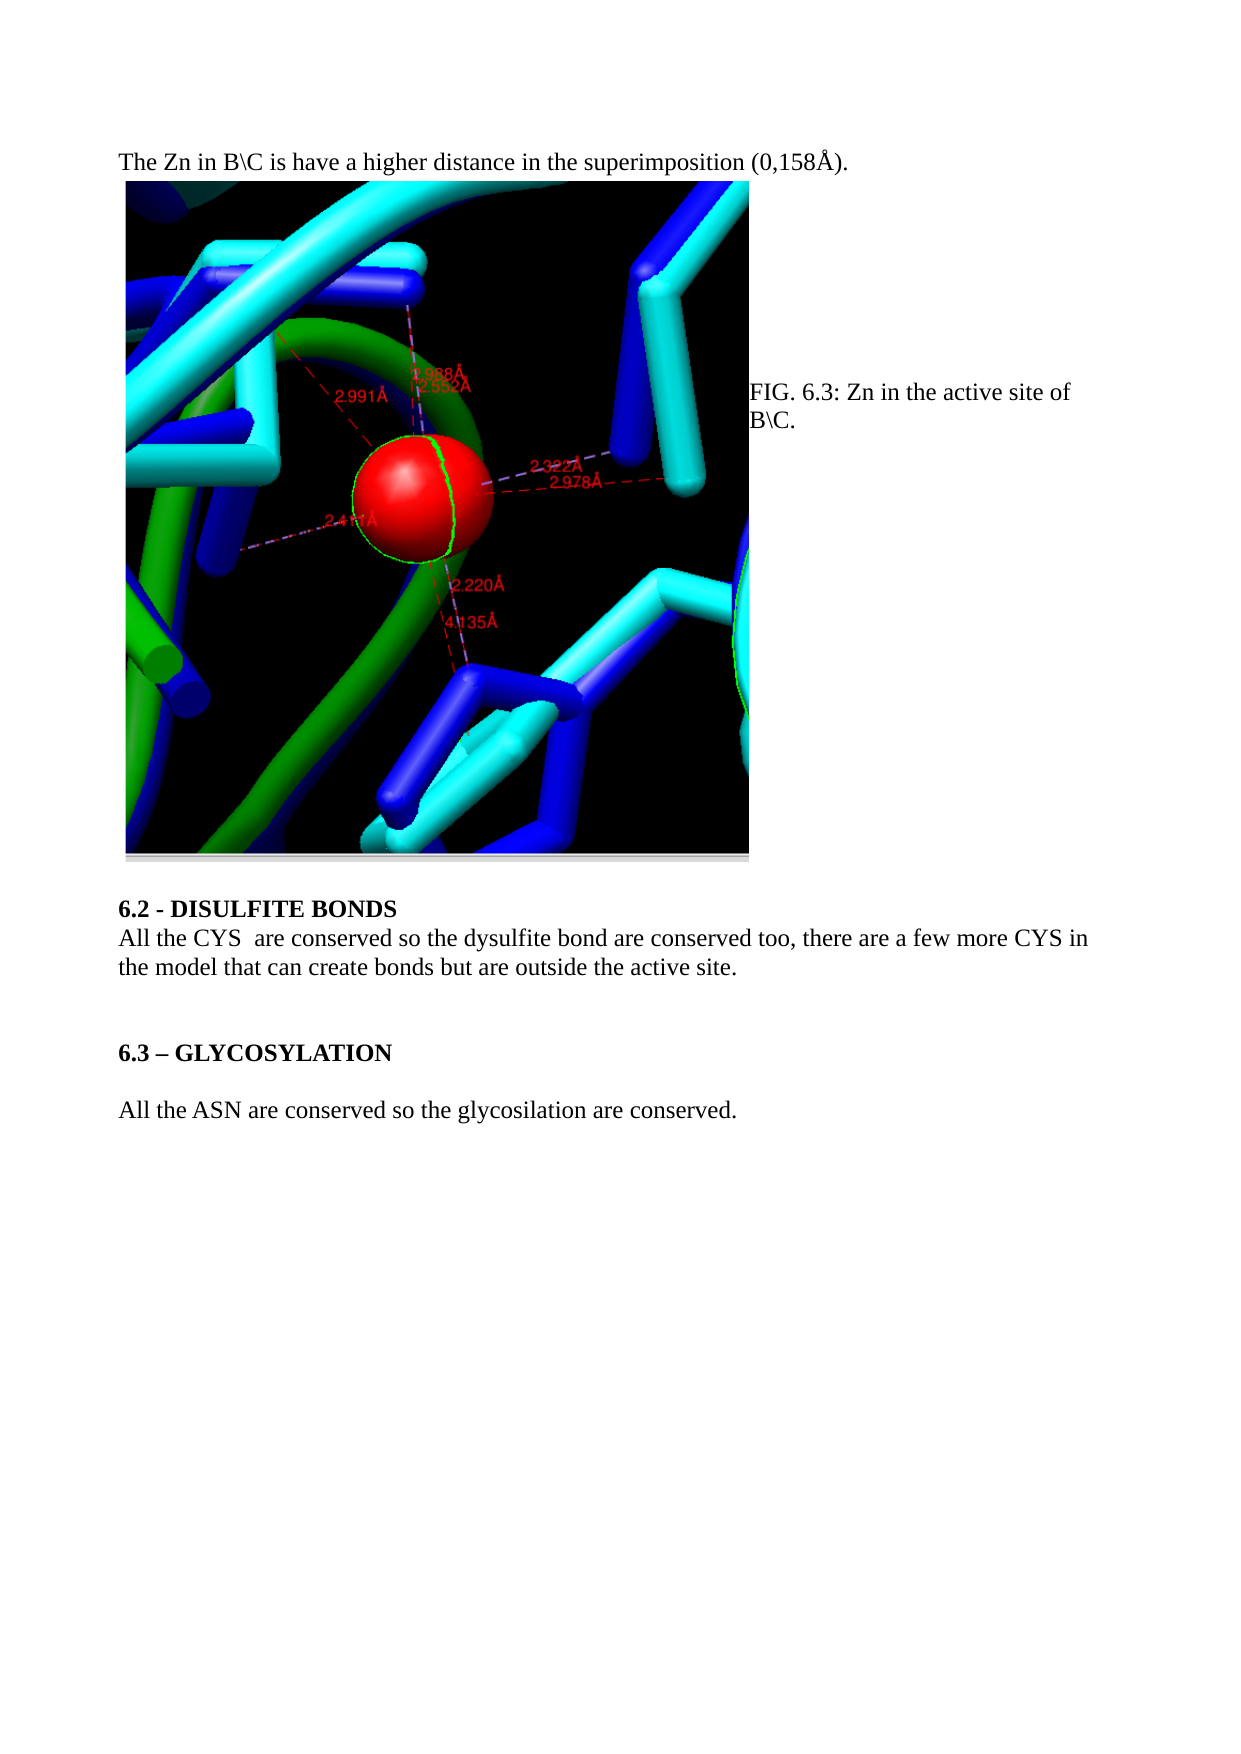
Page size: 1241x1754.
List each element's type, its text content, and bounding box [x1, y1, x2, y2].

text The Zn in B\C is have a higher distance in the superimposition (0,158Å). [118, 147, 1122, 176]
text B\C. [749, 406, 1122, 434]
text FIG. 6.3: Zn in the active site of [749, 377, 1122, 406]
text All the CYS are conserved so the dysulfite bond are conserved too, there are a few more CYS in the model that can create bonds but are outside the active site. [118, 923, 1122, 981]
picture [125, 181, 749, 862]
text All the ASN are conserved so the glycosilation are conserved. [118, 1096, 1122, 1124]
text [118, 406, 125, 434]
text 6.2 - DISULFITE BONDS [118, 894, 1122, 923]
text 6.3 – GLYCOSYLATION [118, 1038, 1122, 1067]
